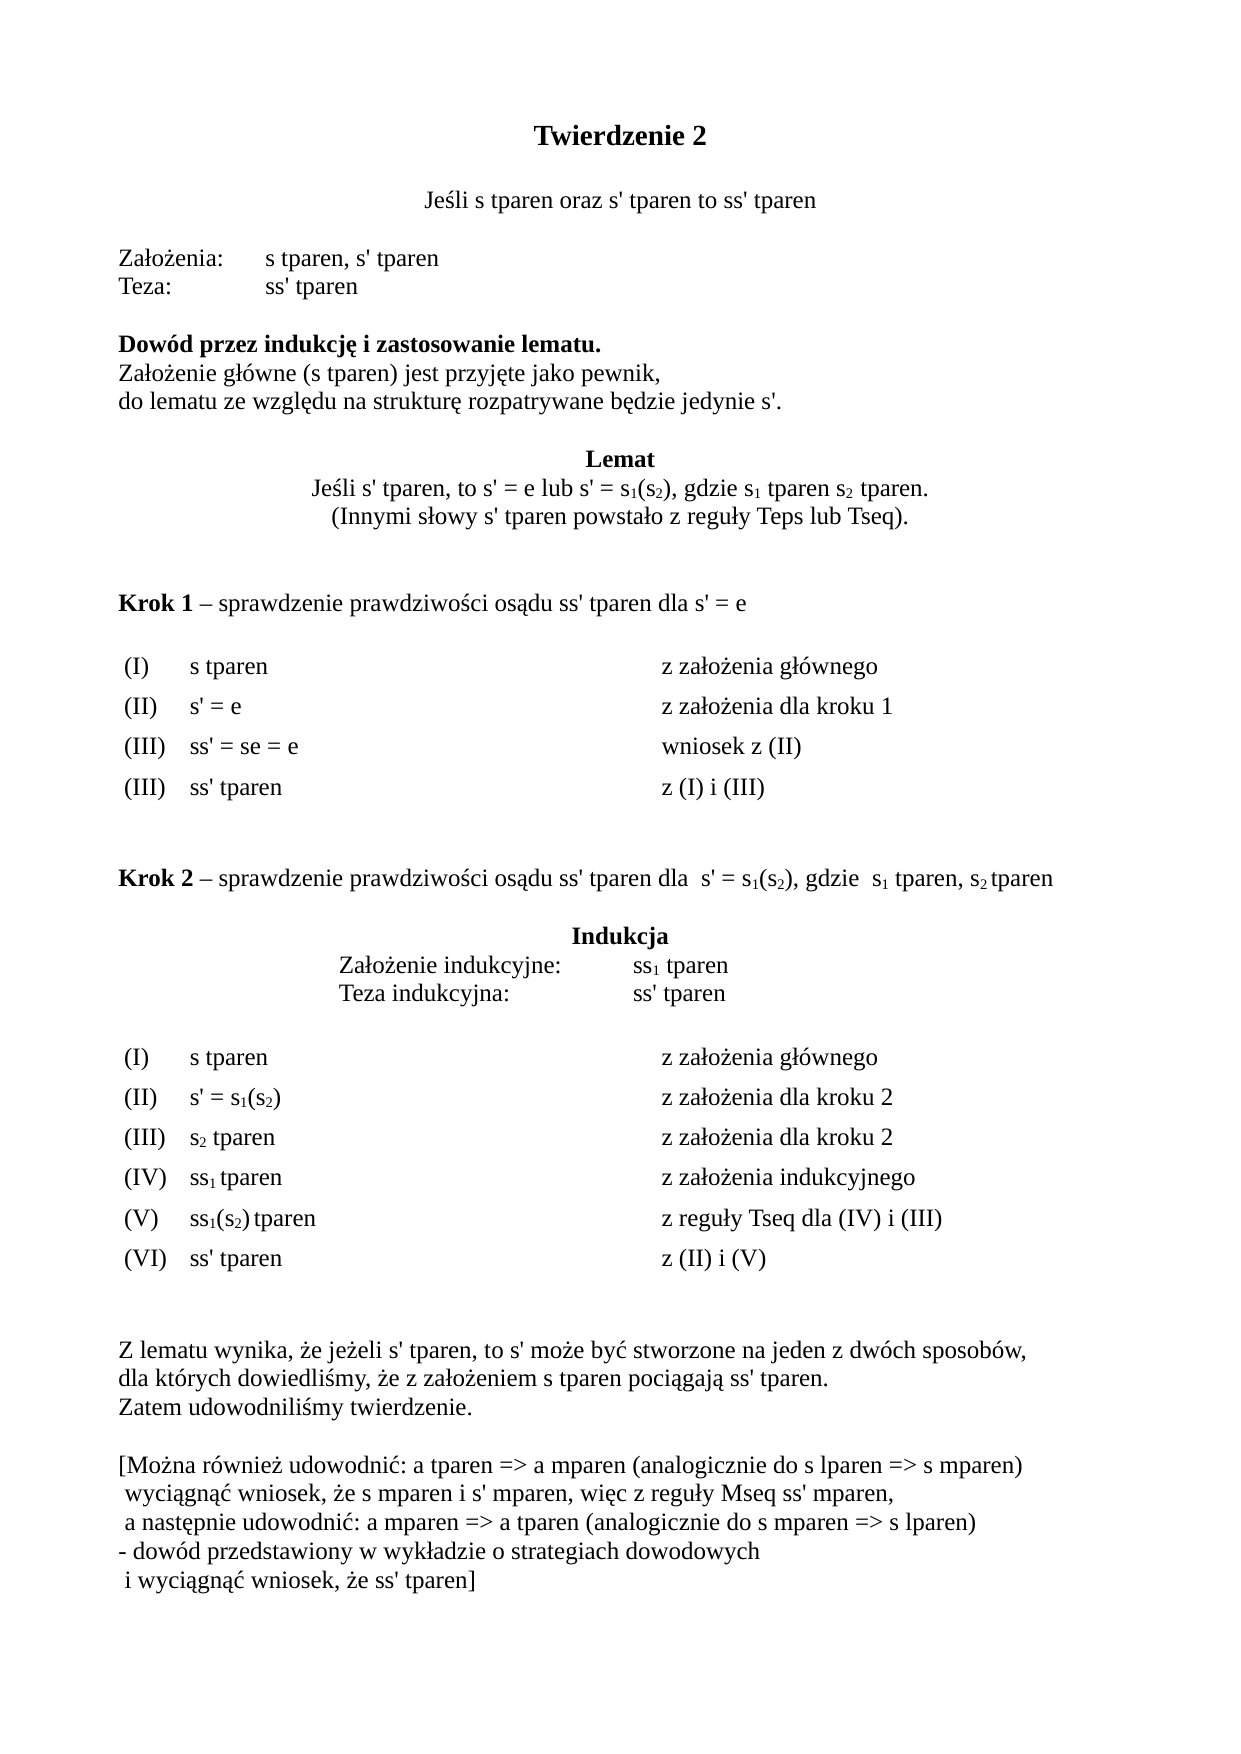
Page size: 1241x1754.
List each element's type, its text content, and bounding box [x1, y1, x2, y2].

text Z lematu wynika, że jeżeli s' tparen, to s' może być stworzone na jeden z dwóch sposobów, [118, 1335, 1122, 1363]
text Jeśli s tparen oraz s' tparen to ss' tparen [118, 185, 1122, 214]
text Założenie główne (s tparen) jest przyjęte jako pewnik, [118, 358, 1122, 386]
text dla których dowiedliśmy, że z założeniem s tparen pociągają ss' tparen. [118, 1363, 1122, 1392]
table_cell ss' tparen [184, 1237, 656, 1277]
table_cell (II) [118, 1076, 184, 1116]
text - dowód przedstawiony w wykładzie o strategiach dowodowych [118, 1536, 1122, 1565]
table_header s tparen [184, 645, 656, 685]
table_header s tparen [184, 1036, 656, 1076]
text Jeśli s' tparen, to s' = e lub s' = s1(s2), gdzie s1 tparen s2 tparen. [118, 473, 1122, 501]
table_cell s' = s1(s2) [184, 1076, 656, 1116]
table_header (I) [118, 645, 184, 685]
table_cell (V) [118, 1197, 184, 1237]
table_cell (III) [118, 1116, 184, 1157]
table_cell (III) [118, 726, 184, 766]
table_cell s' = e [184, 685, 656, 726]
text Zatem udowodniliśmy twierdzenie. [118, 1392, 1122, 1421]
text Dowód przez indukcję i zastosowanie lematu. [118, 329, 1122, 358]
table_header z założenia głównego [656, 1036, 1123, 1076]
table_cell z (I) i (III) [656, 766, 1123, 806]
table_cell s2 tparen [184, 1116, 656, 1157]
text [Można również udowodnić: a tparen => a mparen (analogicznie do s lparen => s mparen) [118, 1450, 1122, 1478]
text Teza: ss' tparen [118, 271, 1122, 300]
table_header (I) [118, 1036, 184, 1076]
table_header z założenia głównego [656, 645, 1123, 685]
table_cell z założenia dla kroku 2 [656, 1116, 1123, 1157]
text Twierdzenie 2 [118, 118, 1122, 152]
table_cell (VI) [118, 1237, 184, 1277]
table_cell wniosek z (II) [656, 726, 1123, 766]
table_cell ss' = se = e [184, 726, 656, 766]
table_cell ss' tparen [184, 766, 656, 806]
table_cell z (II) i (V) [656, 1237, 1123, 1277]
table_cell (III) [118, 766, 184, 806]
text Krok 2 – sprawdzenie prawdziwości osądu ss' tparen dla s' = s1(s2), gdzie s1 tparen, s2 tparen [118, 863, 1122, 892]
table_cell (IV) [118, 1157, 184, 1197]
text Założenie indukcyjne: ss1 tparen [118, 950, 1122, 978]
table_cell (II) [118, 685, 184, 726]
text Teza indukcyjna: ss' tparen [118, 978, 1122, 1007]
text a następnie udowodnić: a mparen => a tparen (analogicznie do s mparen => s lparen) [118, 1507, 1122, 1536]
table_cell z założenia dla kroku 2 [656, 1076, 1123, 1116]
text Indukcja [118, 921, 1122, 950]
text do lematu ze względu na strukturę rozpatrywane będzie jedynie s'. [118, 386, 1122, 415]
table_cell ss1(s2) tparen [184, 1197, 656, 1237]
text Lemat [118, 444, 1122, 473]
text Krok 1 – sprawdzenie prawdziwości osądu ss' tparen dla s' = e [118, 588, 1122, 616]
table_cell ss1 tparen [184, 1157, 656, 1197]
text Założenia: s tparen, s' tparen [118, 243, 1122, 271]
table_cell z reguły Tseq dla (IV) i (III) [656, 1197, 1123, 1237]
text i wyciągnąć wniosek, że ss' tparen] [118, 1565, 1122, 1593]
text wyciągnąć wniosek, że s mparen i s' mparen, więc z reguły Mseq ss' mparen, [118, 1478, 1122, 1507]
table_cell z założenia indukcyjnego [656, 1157, 1123, 1197]
text (Innymi słowy s' tparen powstało z reguły Teps lub Tseq). [118, 501, 1122, 530]
table_cell z założenia dla kroku 1 [656, 685, 1123, 726]
